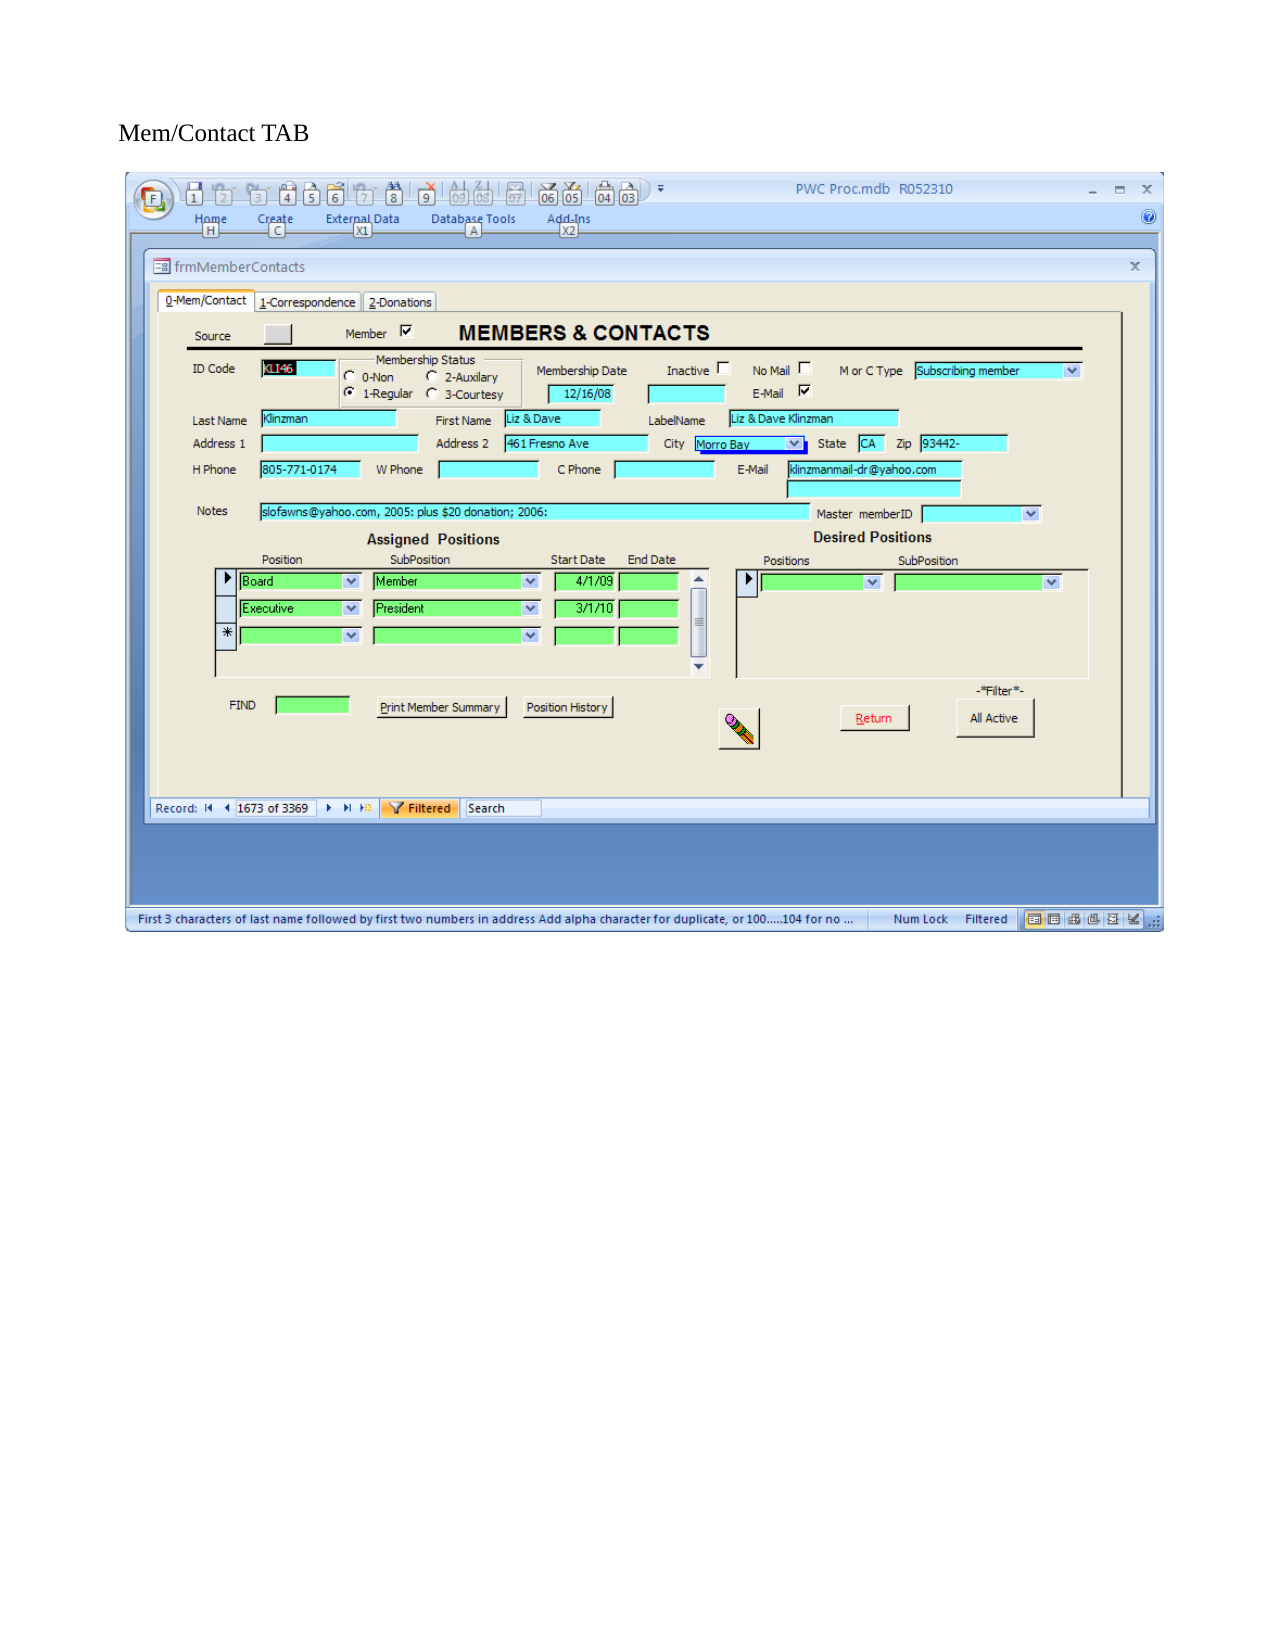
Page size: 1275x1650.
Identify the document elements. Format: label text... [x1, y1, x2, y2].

text Mem/Contact TAB [118, 118, 1157, 147]
picture [125, 172, 1164, 932]
